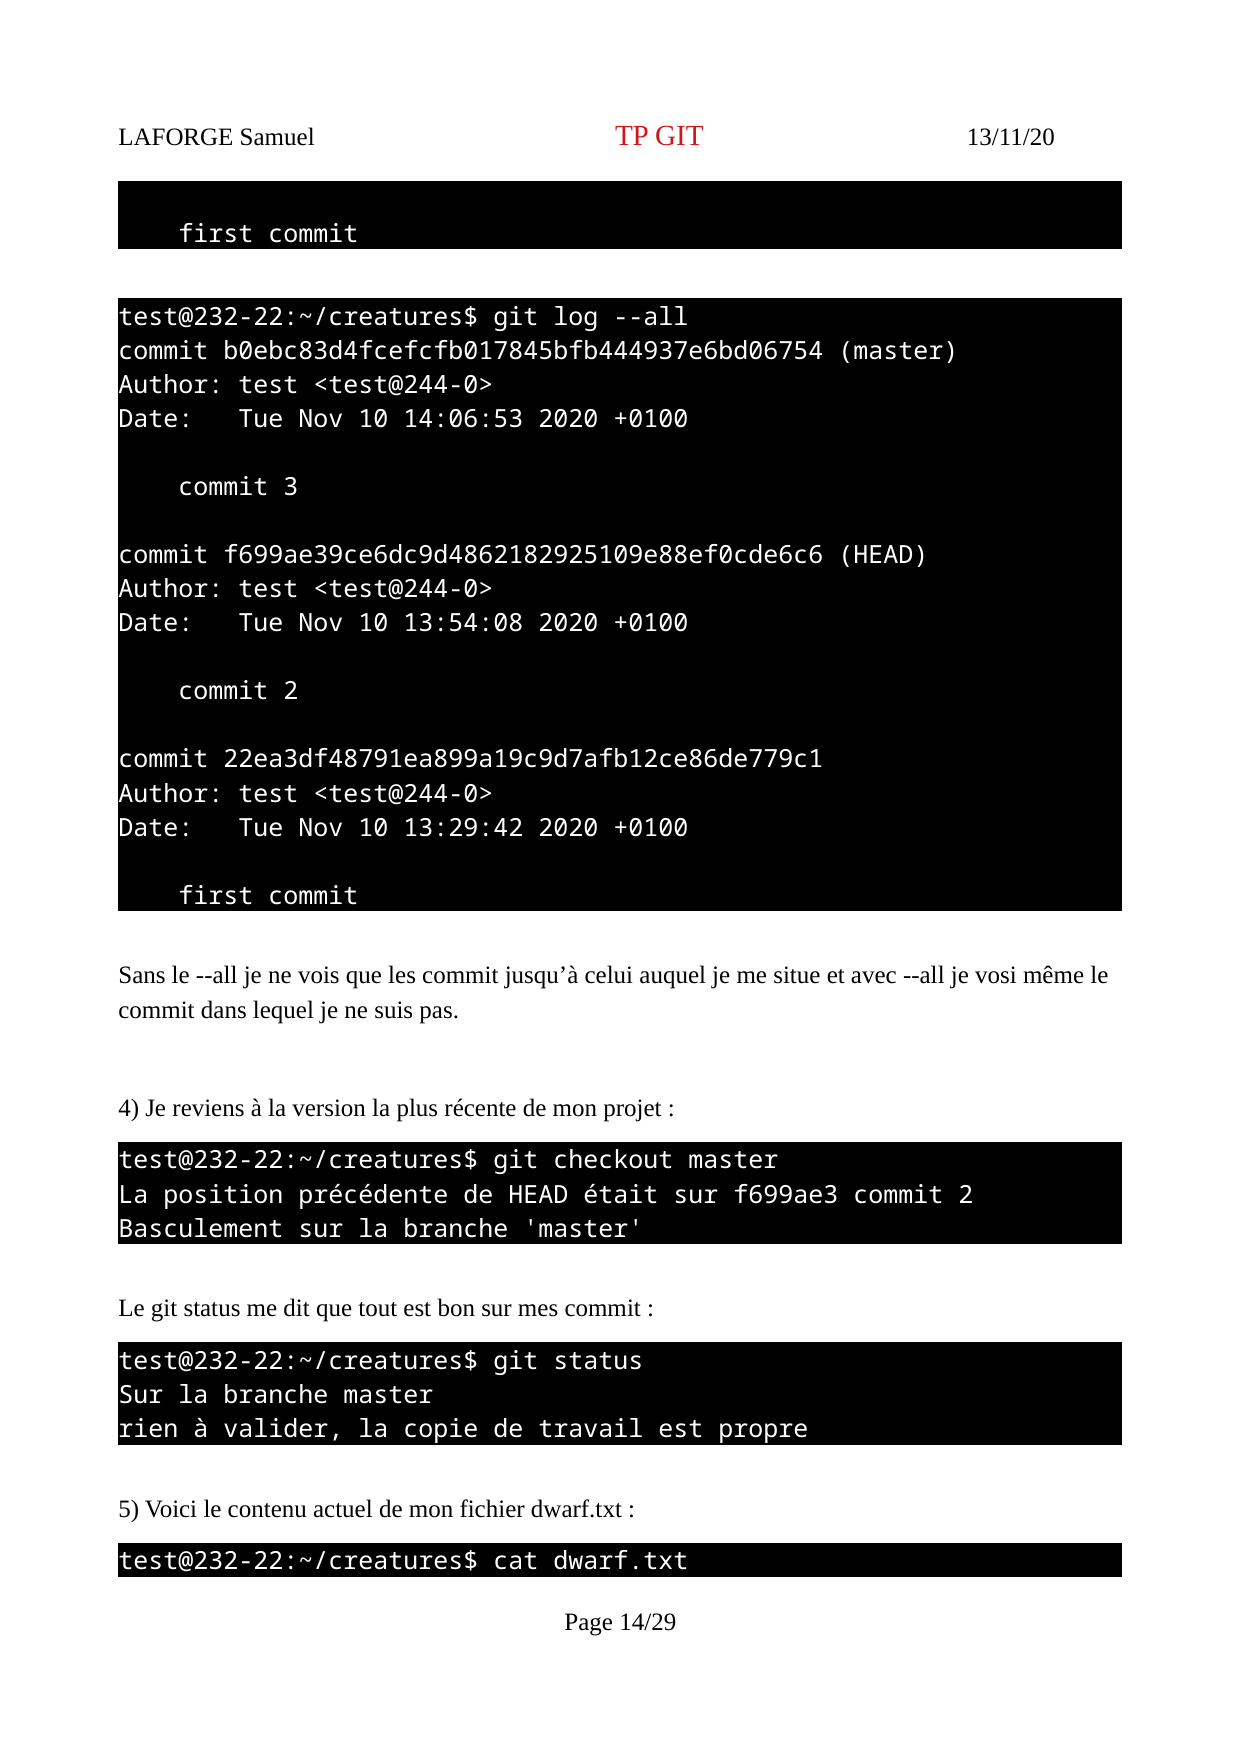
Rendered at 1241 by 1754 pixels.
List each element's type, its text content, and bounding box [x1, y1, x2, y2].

text Sur la branche master [118, 1377, 1122, 1411]
text Le git status me dit que tout est bon sur mes commit : [118, 1293, 1122, 1322]
text Date: Tue Nov 10 13:29:42 2020 +0100 [118, 809, 1122, 843]
text Author: test <test@244-0> [118, 571, 1122, 605]
text rien à valider, la copie de travail est propre [118, 1411, 1122, 1445]
text test@232-22:~/creatures$ git log --all [118, 298, 1122, 332]
text commit f699ae39ce6dc9d4862182925109e88ef0cde6c6 (HEAD) [118, 537, 1122, 571]
text Basculement sur la branche 'master' [118, 1210, 1122, 1244]
text Author: test <test@244-0> [118, 366, 1122, 401]
text commit 22ea3df48791ea899a19c9d7afb12ce86de779c1 [118, 741, 1122, 775]
text commit 2 [118, 673, 1122, 707]
text Date: Tue Nov 10 13:54:08 2020 +0100 [118, 605, 1122, 639]
text test@232-22:~/creatures$ cat dwarf.txt [118, 1543, 1122, 1577]
text Date: Tue Nov 10 14:06:53 2020 +0100 [118, 401, 1122, 434]
text Author: test <test@244-0> [118, 775, 1122, 809]
text test@232-22:~/creatures$ git status [118, 1342, 1122, 1377]
text 5) Voici le contenu actuel de mon fichier dwarf.txt : [118, 1494, 1122, 1522]
text commit 3 [118, 469, 1122, 503]
text first commit [118, 877, 1122, 911]
text first commit [118, 215, 1122, 249]
text test@232-22:~/creatures$ git checkout master [118, 1142, 1122, 1176]
text 4) Je reviens à la version la plus récente de mon projet : [118, 1093, 1122, 1122]
text Sans le --all je ne vois que les commit jusqu’à celui auquel je me situe et avec --all je vosi même le commit dans lequel je ne suis pas. [118, 961, 1122, 1024]
text commit b0ebc83d4fcefcfb017845bfb444937e6bd06754 (master) [118, 332, 1122, 366]
text La position précédente de HEAD était sur f699ae3 commit 2 [118, 1176, 1122, 1210]
